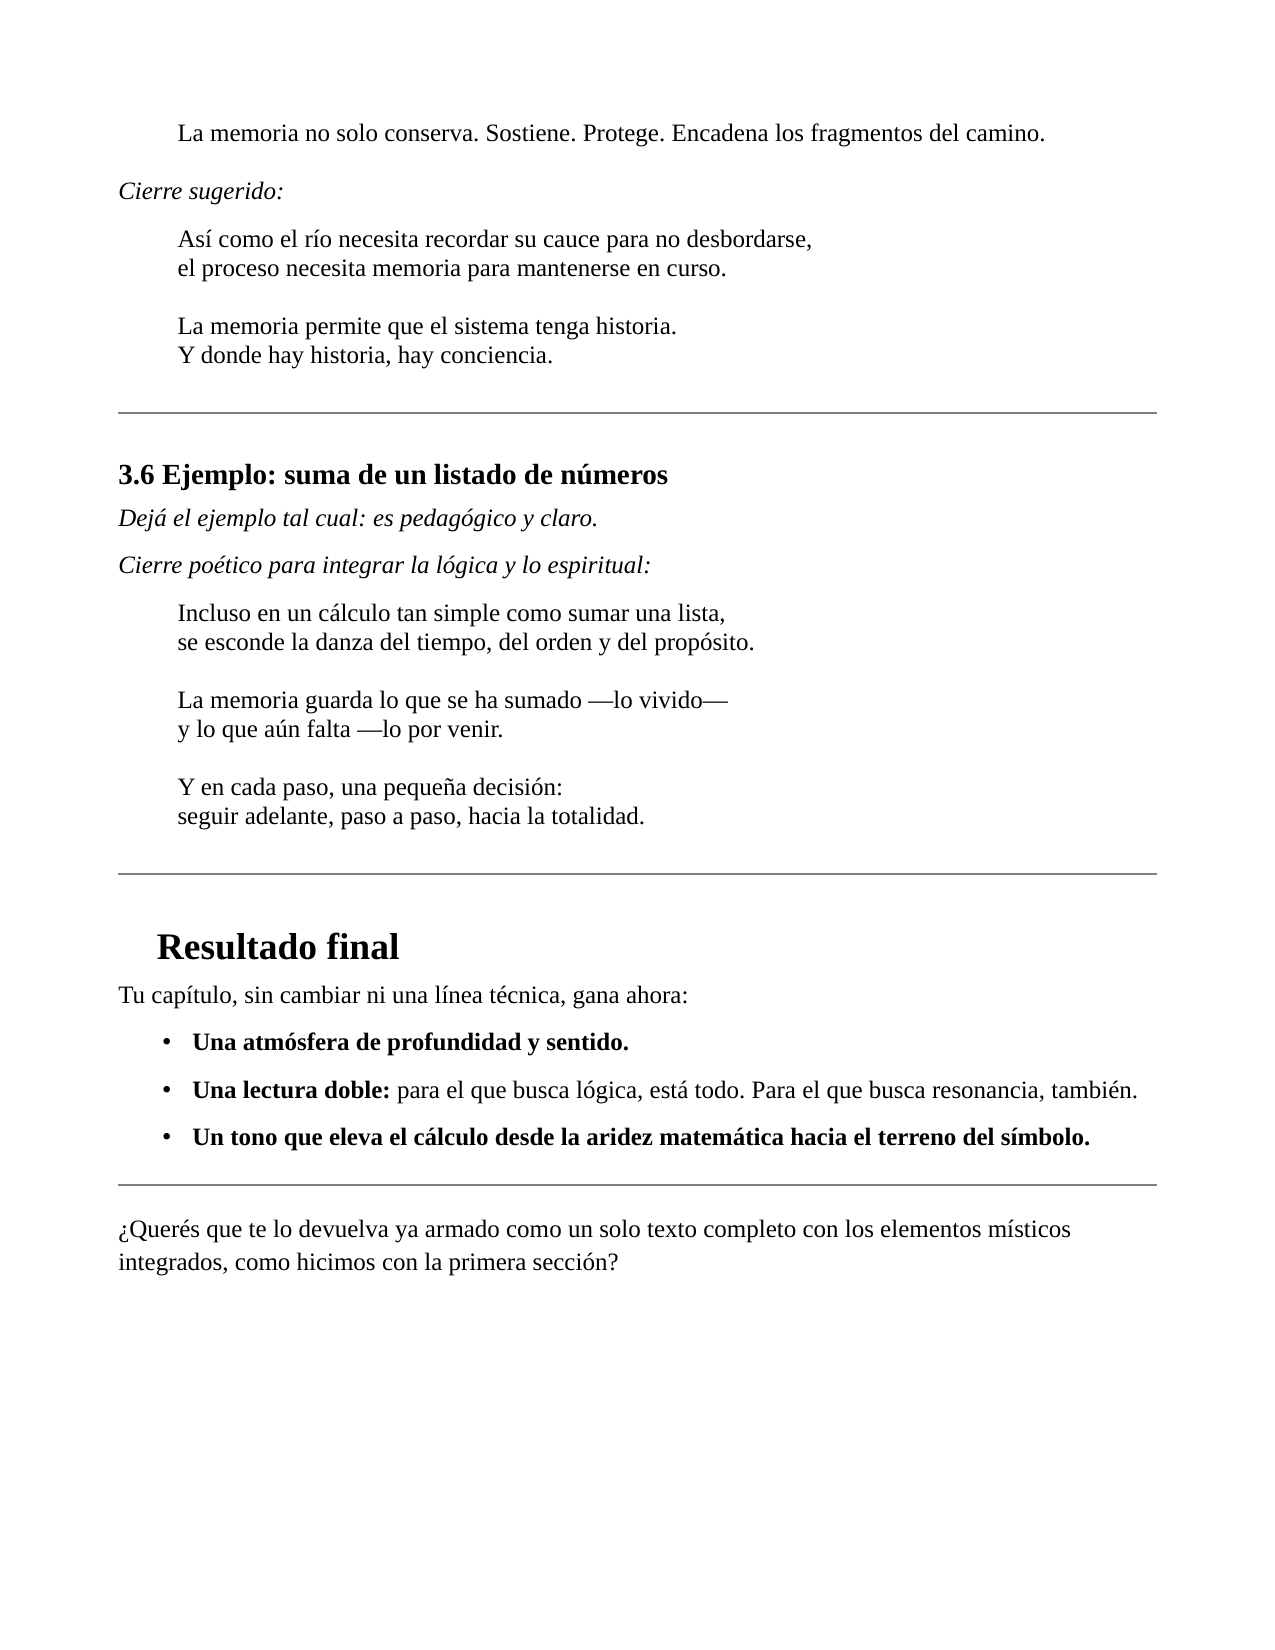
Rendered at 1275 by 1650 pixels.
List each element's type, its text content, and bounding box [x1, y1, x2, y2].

text Y en cada paso, una pequeña decisión: seguir adelante, paso a paso, hacia la totalidad. [177, 772, 1098, 829]
text La memoria no solo conserva. Sostiene. Protege. Encadena los fragmentos del camino. [177, 118, 1098, 147]
text Así como el río necesita recordar su cauce para no desbordarse, el proceso necesita memoria para mantenerse en curso. [177, 224, 1098, 281]
list Una atmósfera de profundidad y sentido. [162, 1027, 1157, 1056]
subtitle 3.6 Ejemplo: suma de un listado de números [118, 457, 1157, 490]
text Cierre poético para integrar la lógica y lo espiritual: [118, 550, 1157, 579]
text Incluso en un cálculo tan simple como sumar una lista, se esconde la danza del tiempo, del orden y del propósito. [177, 598, 1098, 656]
subtitle ✅ Resultado final [118, 924, 1157, 967]
text ¿Querés que te lo devuelva ya armado como un solo texto completo con los elementos místicos integrados, como hicimos con la primera sección? [118, 1214, 1157, 1276]
text La memoria permite que el sistema tenga historia. Y donde hay historia, hay conciencia. [177, 311, 1098, 368]
text La memoria guarda lo que se ha sumado —lo vivido— y lo que aún falta —lo por venir. [177, 685, 1098, 742]
list Una lectura doble: para el que busca lógica, está todo. Para el que busca resonancia, también. [162, 1075, 1157, 1104]
text Tu capítulo, sin cambiar ni una línea técnica, gana ahora: [118, 980, 1157, 1008]
list Un tono que eleva el cálculo desde la aridez matemática hacia el terreno del símbolo. [162, 1122, 1157, 1151]
text Cierre sugerido: [118, 176, 1157, 205]
text Dejá el ejemplo tal cual: es pedagógico y claro. [118, 503, 1157, 532]
